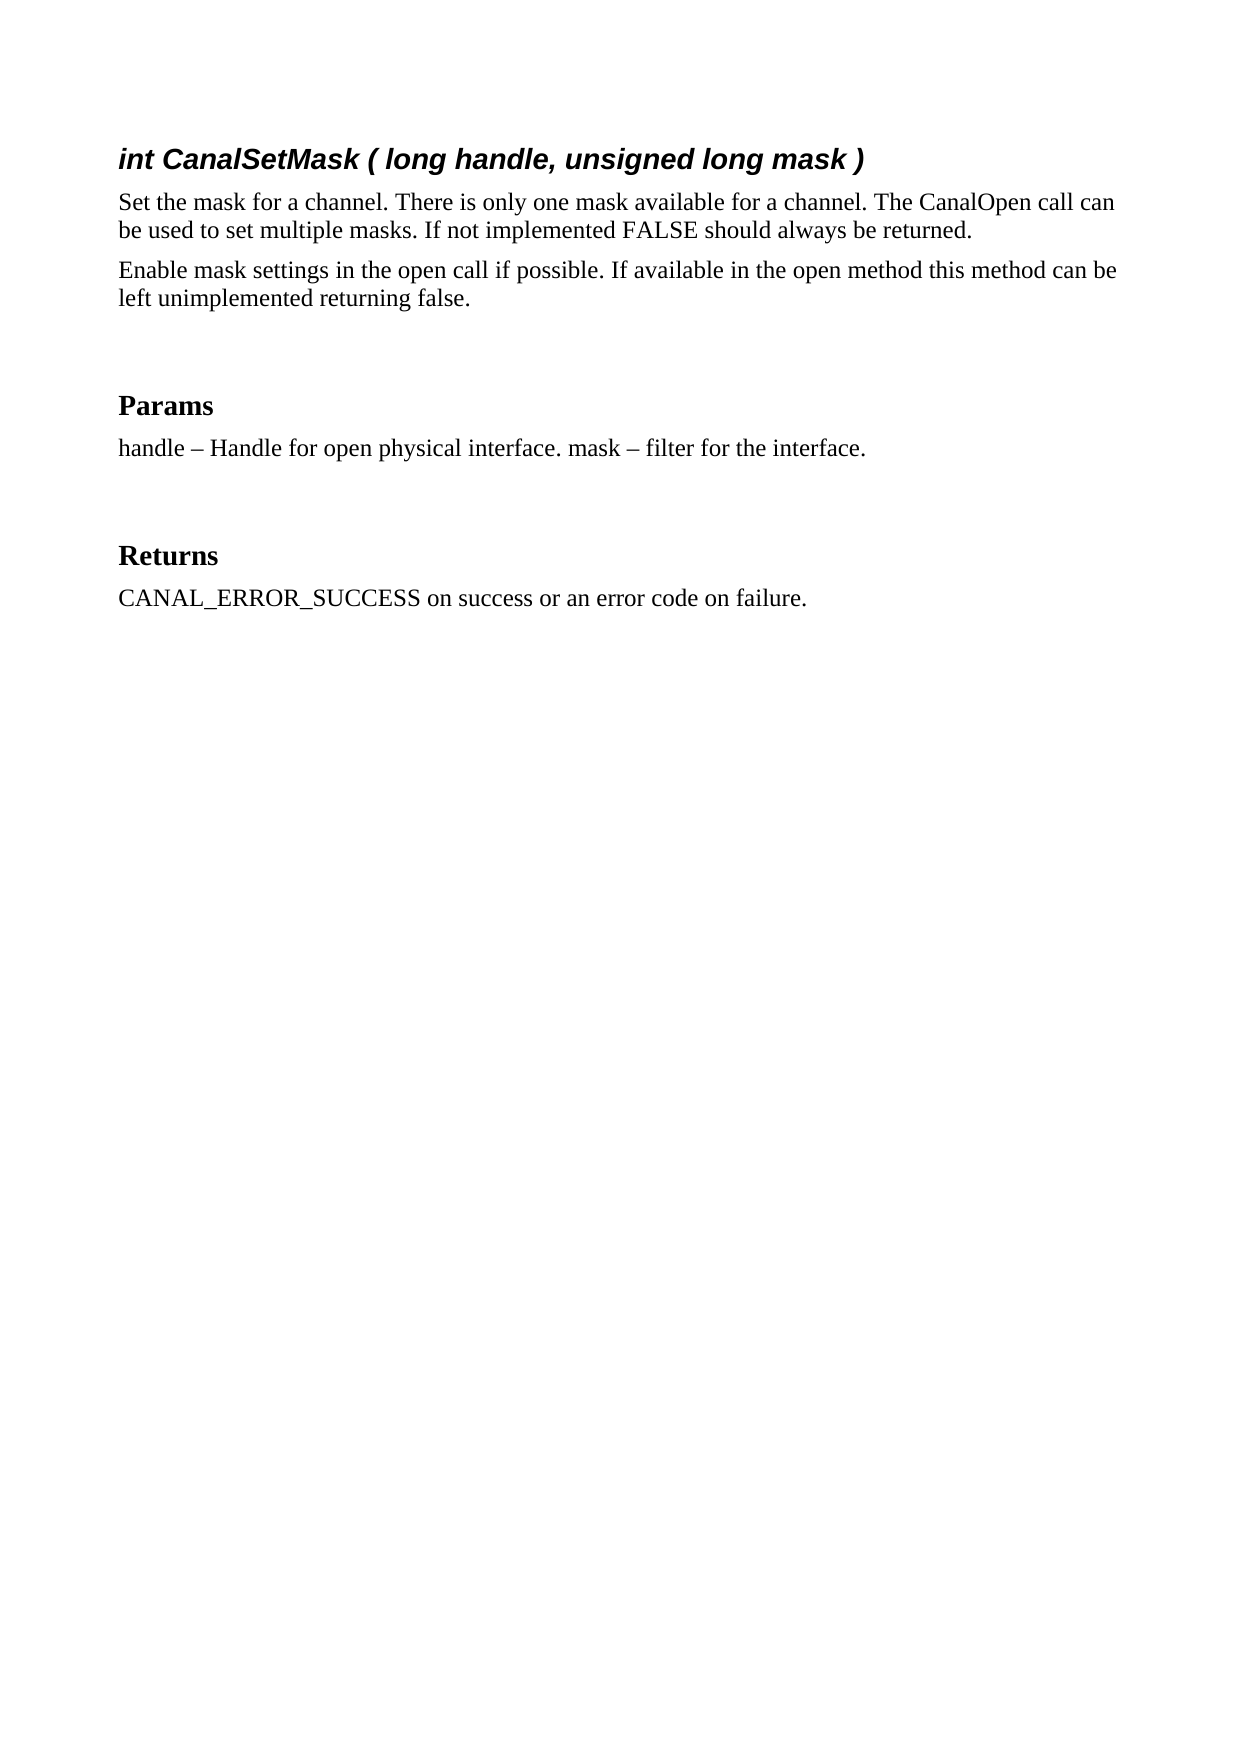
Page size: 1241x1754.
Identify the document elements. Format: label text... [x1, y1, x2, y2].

text CANAL_ERROR_SUCCESS on success or an error code on failure. [118, 584, 1122, 612]
text Set the mask for a channel. There is only one mask available for a channel. The CanalOpen call can be used to set multiple masks. If not implemented FALSE should always be returned. [118, 188, 1122, 244]
subtitle Params [118, 389, 1122, 422]
text Enable mask settings in the open call if possible. If available in the open method this method can be left unimplemented returning false. [118, 256, 1122, 312]
text handle – Handle for open physical interface. mask – filter for the interface. [118, 434, 1122, 462]
subtitle int CanalSetMask ( long handle, unsigned long mask ) [118, 143, 1122, 176]
subtitle Returns [118, 539, 1122, 572]
